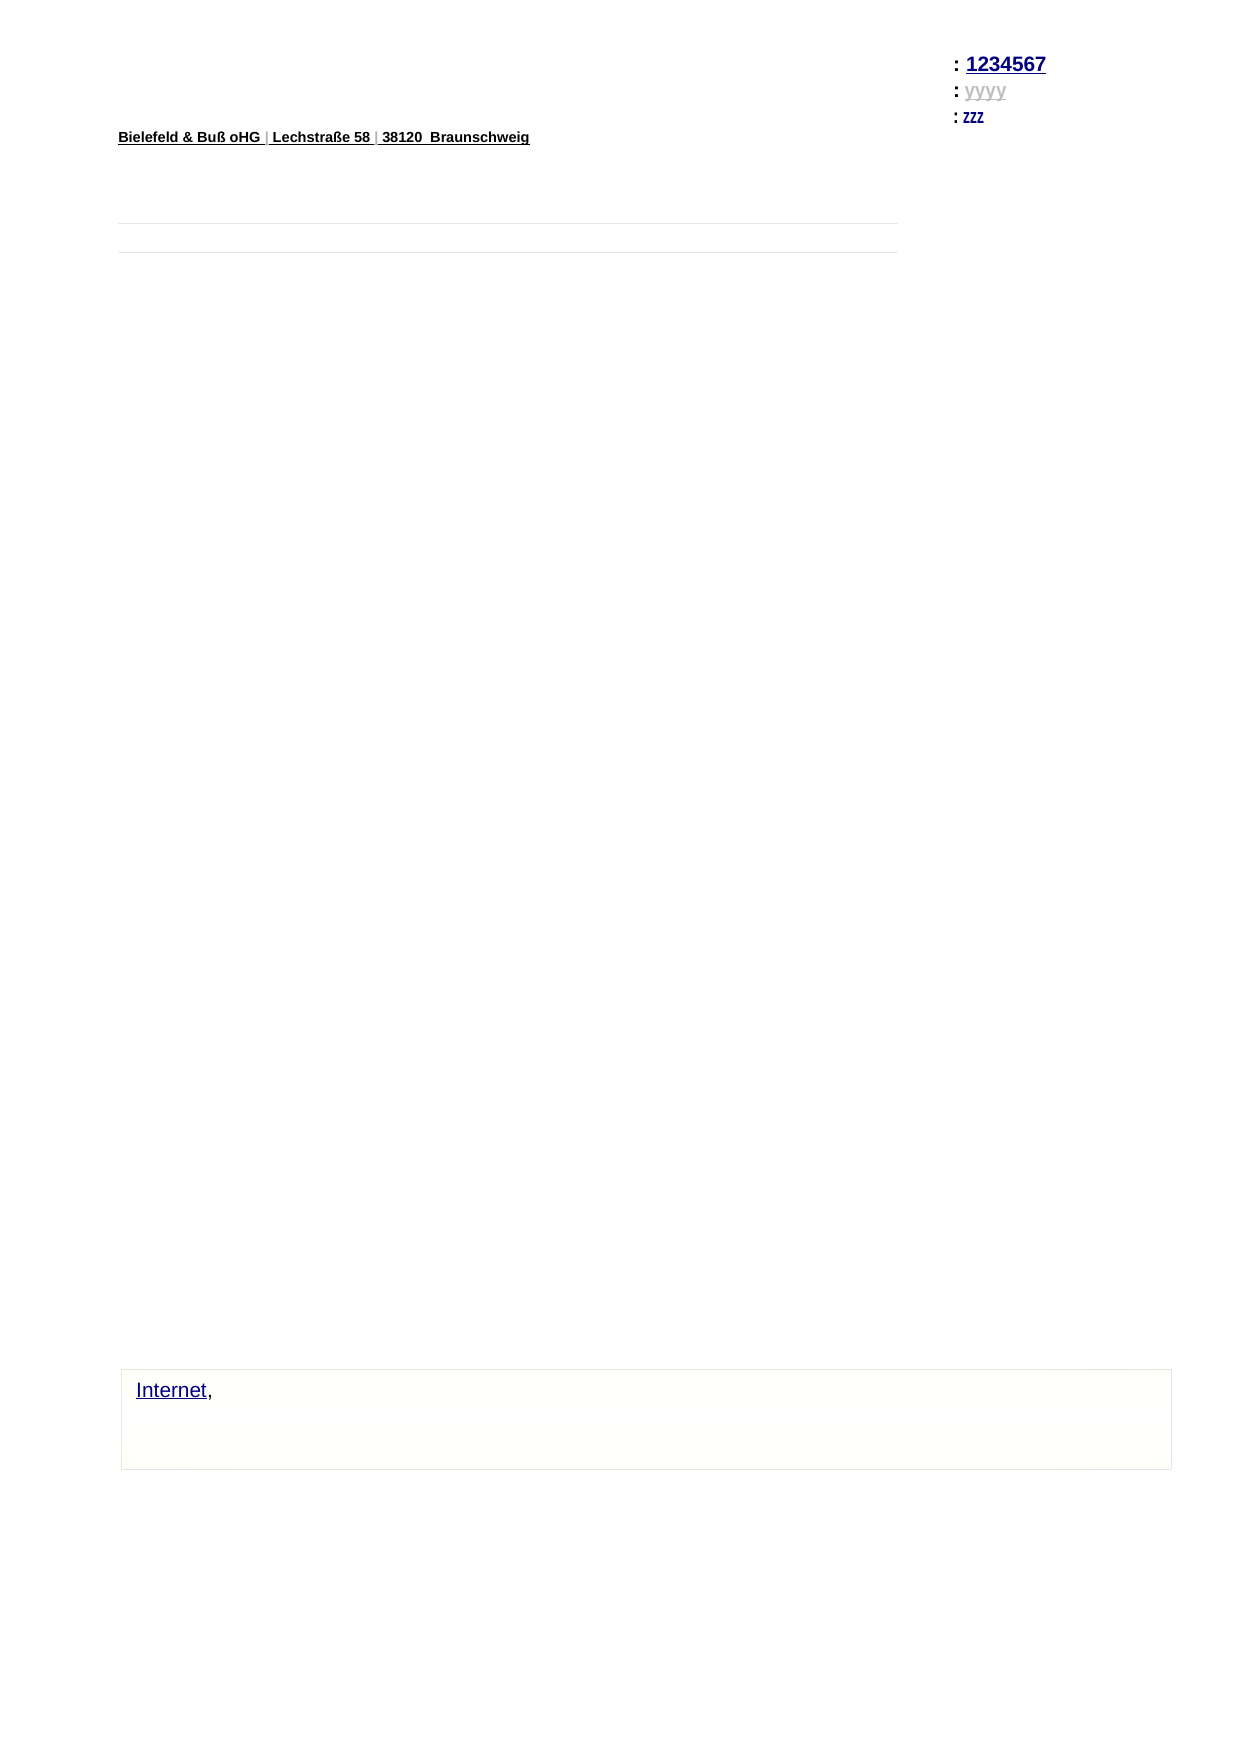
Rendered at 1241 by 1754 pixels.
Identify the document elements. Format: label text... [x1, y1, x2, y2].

text : zzz [118, 104, 1193, 130]
text : yyyy [118, 78, 1193, 104]
text Internet, [130, 1378, 1162, 1402]
text Bielefeld & Buß oHG | Lechstraße 58 | 38120 Braunschweig [118, 130, 1193, 146]
text : 1234567 [118, 52, 1193, 78]
